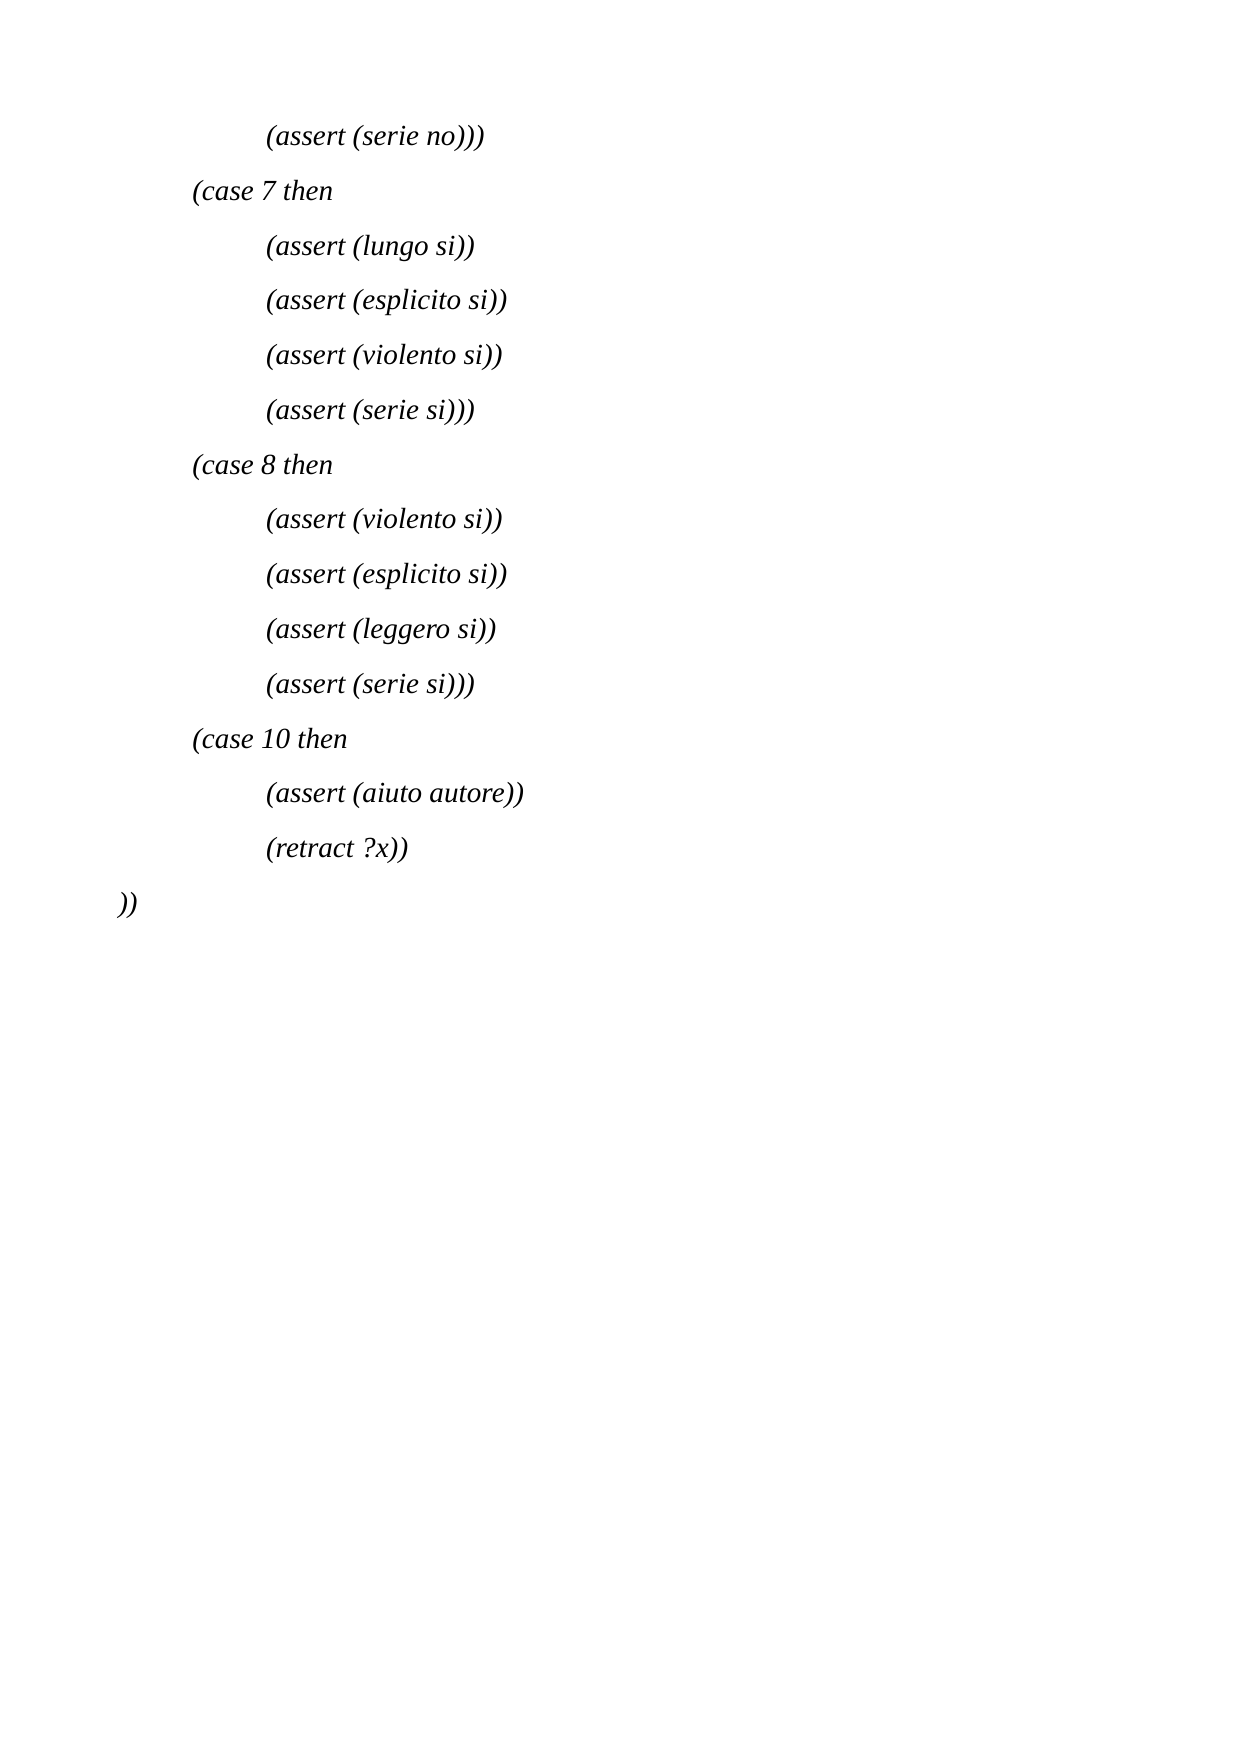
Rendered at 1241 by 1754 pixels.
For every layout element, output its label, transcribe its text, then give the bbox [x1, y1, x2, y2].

text (retract ?x)) [118, 830, 1122, 864]
text (assert (leggero si)) [118, 611, 1122, 645]
text (case 7 then [118, 173, 1122, 206]
text (assert (aiuto autore)) [118, 776, 1122, 809]
text (case 10 then [118, 721, 1122, 754]
text )) [118, 885, 1122, 919]
text (assert (esplicito si)) [118, 282, 1122, 316]
text (assert (serie no))) [118, 118, 1122, 152]
text (assert (esplicito si)) [118, 556, 1122, 590]
text (assert (violento si)) [118, 502, 1122, 535]
text (assert (lungo si)) [118, 228, 1122, 261]
text (case 8 then [118, 447, 1122, 480]
text (assert (violento si)) [118, 337, 1122, 371]
text (assert (serie si))) [118, 392, 1122, 426]
text (assert (serie si))) [118, 666, 1122, 699]
